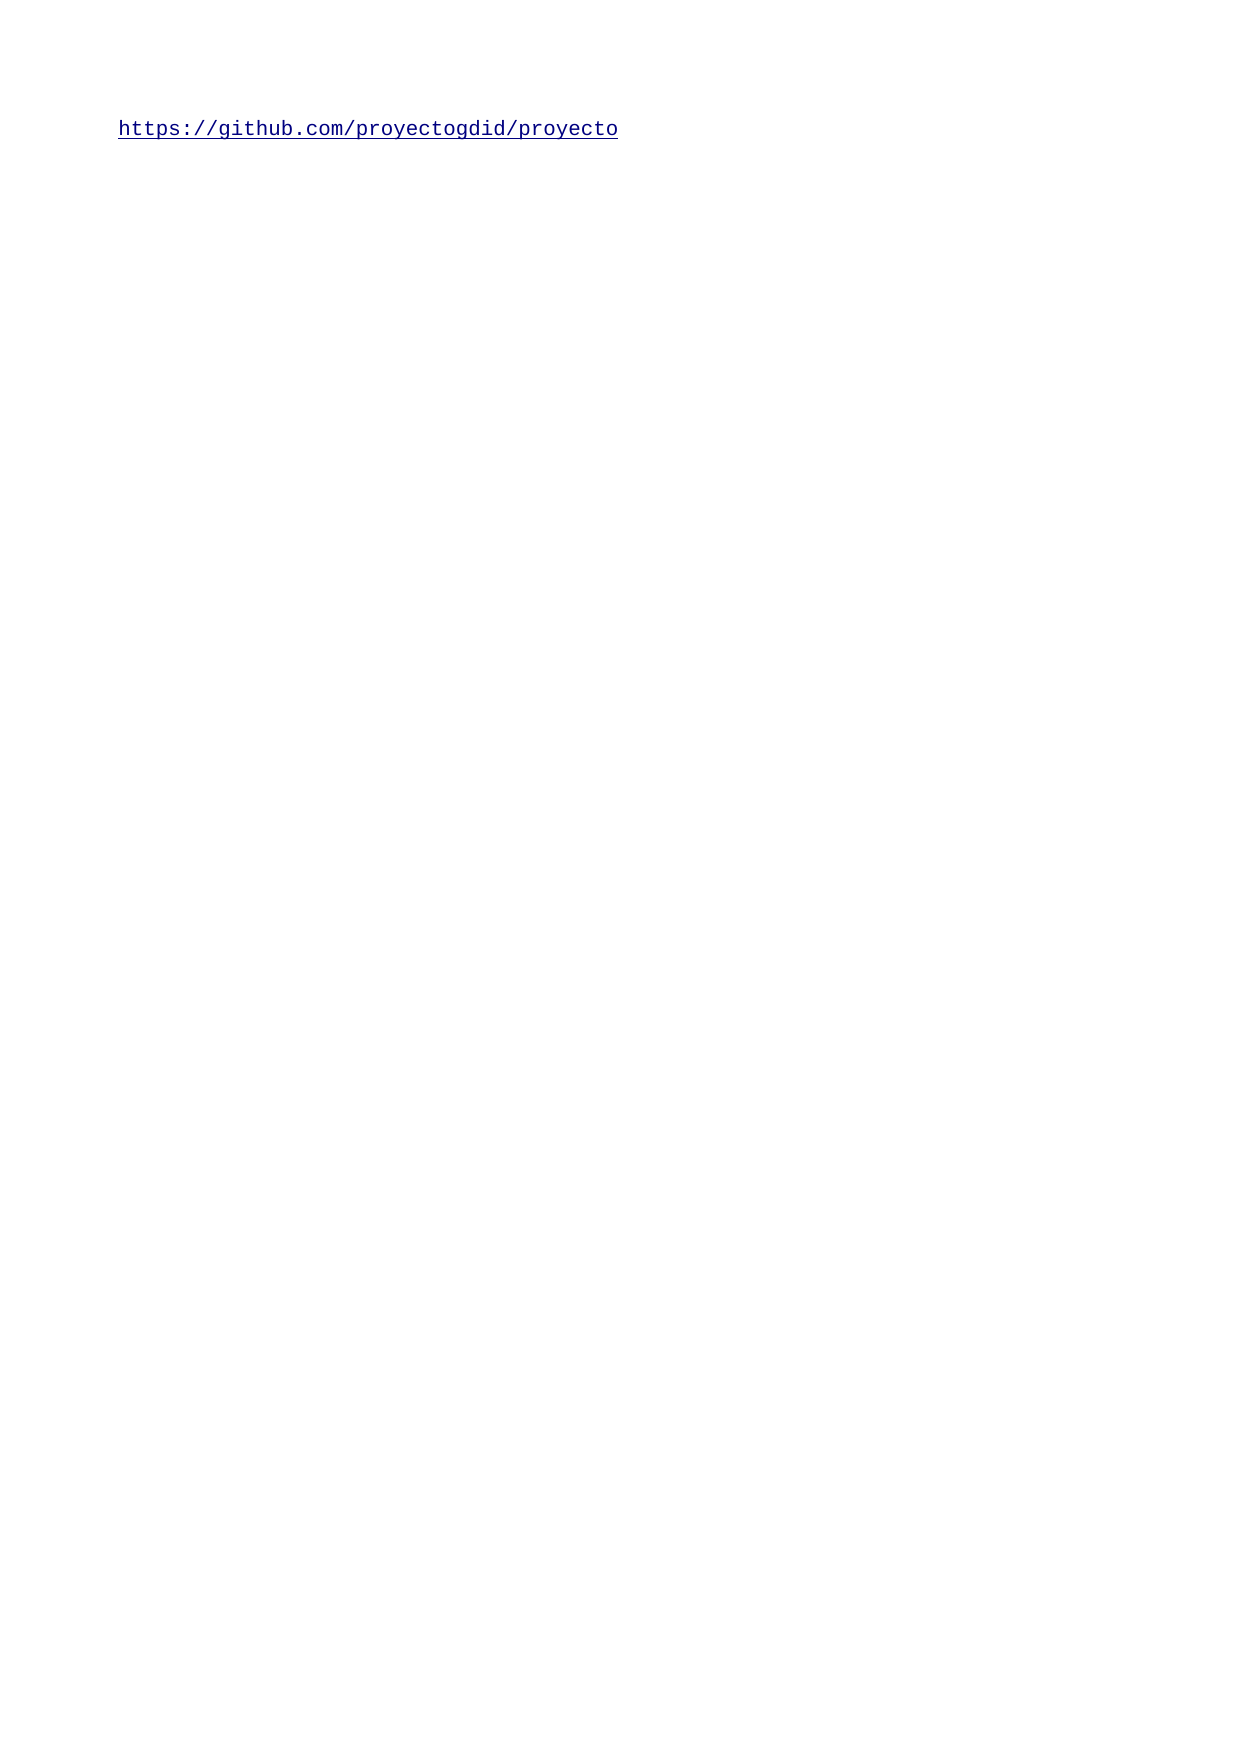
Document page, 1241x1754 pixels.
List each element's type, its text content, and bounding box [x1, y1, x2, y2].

text https://github.com/proyectogdid/proyecto [118, 118, 1122, 142]
